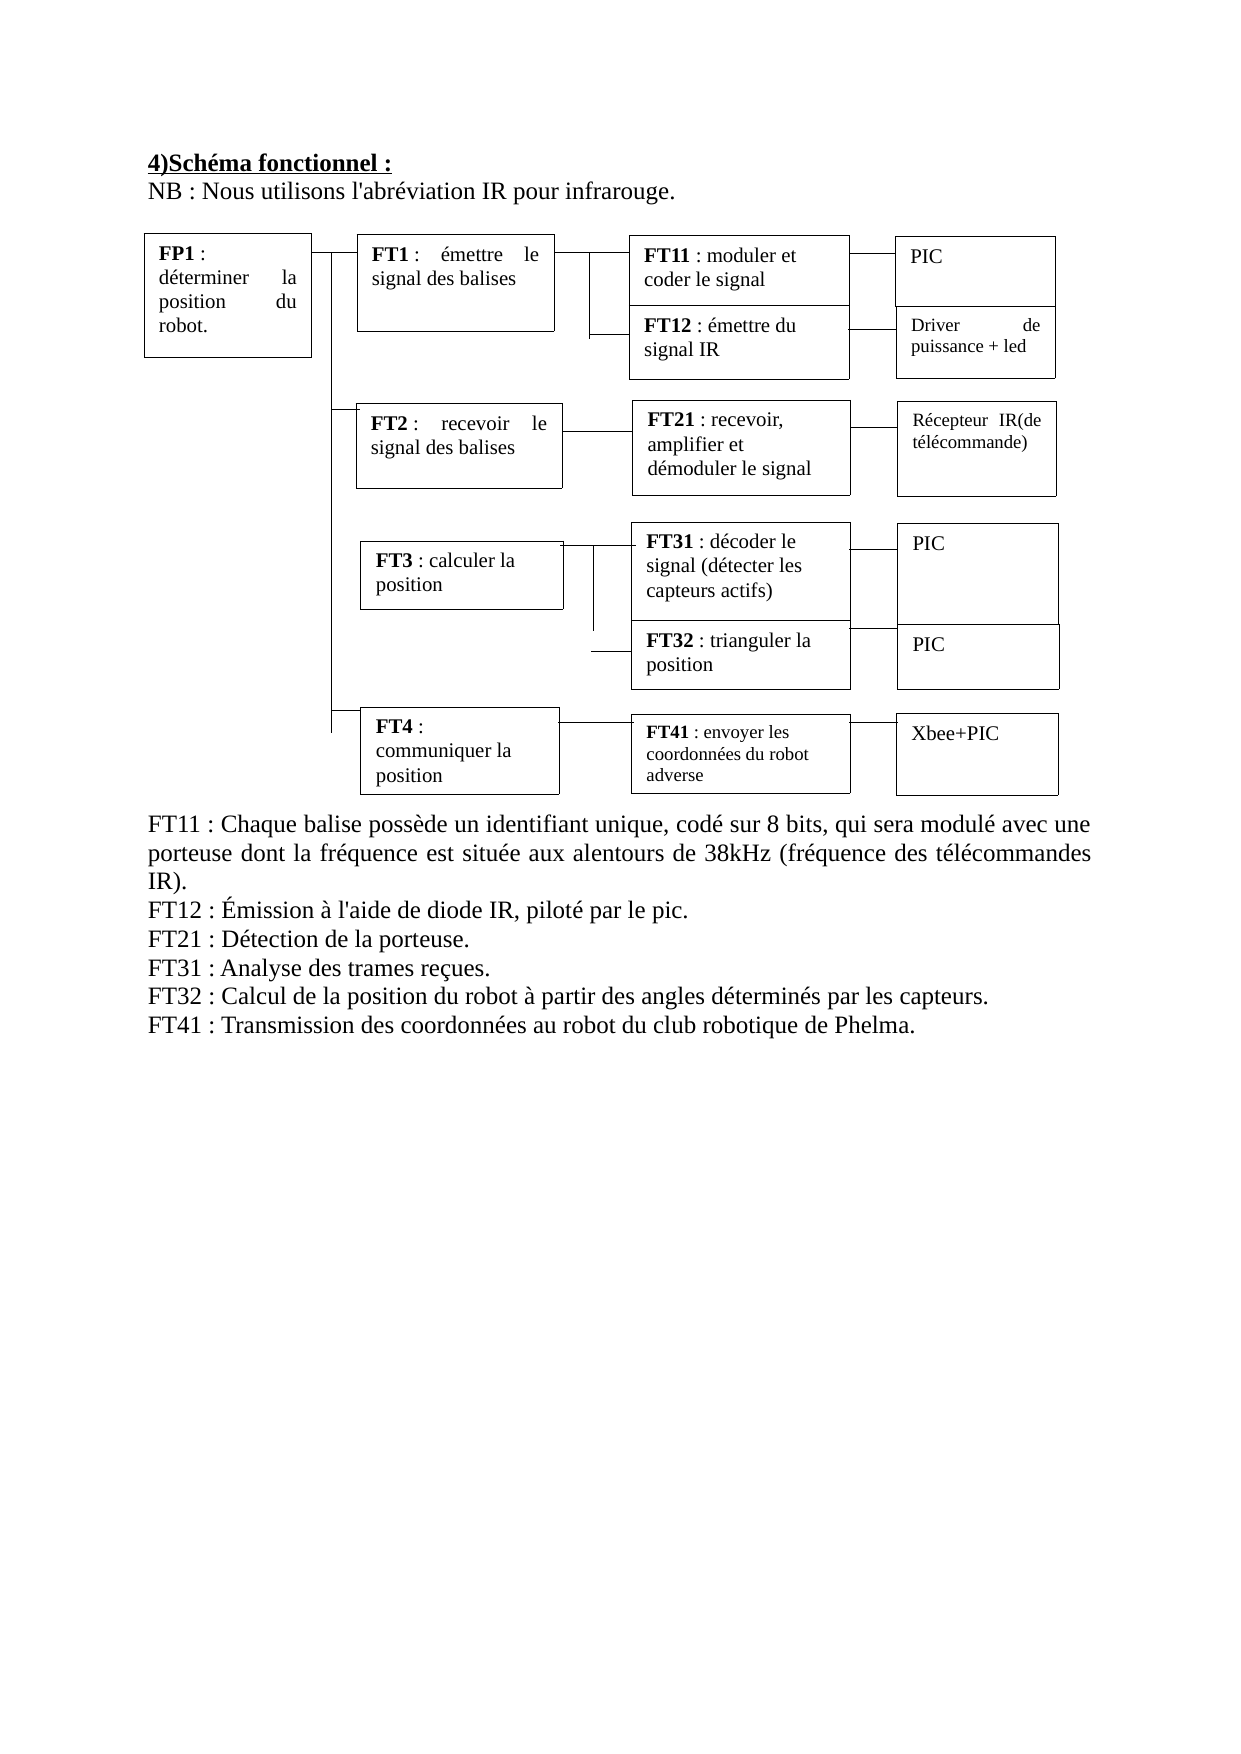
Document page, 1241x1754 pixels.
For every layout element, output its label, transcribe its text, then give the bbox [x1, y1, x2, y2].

text Xbee+PIC [911, 721, 1042, 745]
text FT12 : Émission à l'aide de diode IR, piloté par le pic. [148, 895, 1093, 924]
text FT11 : Chaque balise possède un identifiant unique, codé sur 8 bits, qui sera modulé avec une porteuse dont la fréquence est située aux alentours de 38kHz (fréquence des télécommandes IR). [148, 809, 1093, 895]
text FT31 : Analyse des trames reçues. [148, 953, 1093, 981]
text FT2 : recevoir le signal des balises [371, 411, 547, 459]
text FT41 : envoyer les coordonnées du robot adverse [646, 721, 835, 785]
text FT11 : moduler et coder le signal [644, 243, 834, 291]
text Driver de puissance + led [911, 314, 1040, 357]
text 4)Schéma fonctionnel : [148, 148, 1093, 176]
text PIC [912, 632, 1044, 656]
text FT31 : décoder le signal (détecter les capteurs actifs) [646, 529, 835, 602]
text FT32 : Calcul de la position du robot à partir des angles déterminés par les capteurs. [148, 981, 1093, 1010]
text FT21 : recevoir, amplifier et démoduler le signal [647, 407, 835, 479]
text FT12 : émettre du signal IR [644, 312, 834, 361]
text NB : Nous utilisons l'abréviation IR pour infrarouge. [148, 176, 1093, 205]
text FT1 : émettre le signal des balises [372, 242, 539, 290]
text FP1 : déterminer la position du robot. [159, 241, 297, 337]
text FT32 : trianguler la position [646, 627, 835, 676]
text FT41 : Transmission des coordonnées au robot du club robotique de Phelma. [148, 1010, 1093, 1039]
text FT4 : communiquer la position [376, 714, 543, 786]
text PIC [910, 244, 1041, 268]
text FT3 : calculer la position [376, 548, 547, 596]
text FT21 : Détection de la porteuse. [148, 924, 1093, 953]
text Récepteur IR(de télécommande) [912, 409, 1041, 452]
text PIC [912, 531, 1042, 555]
